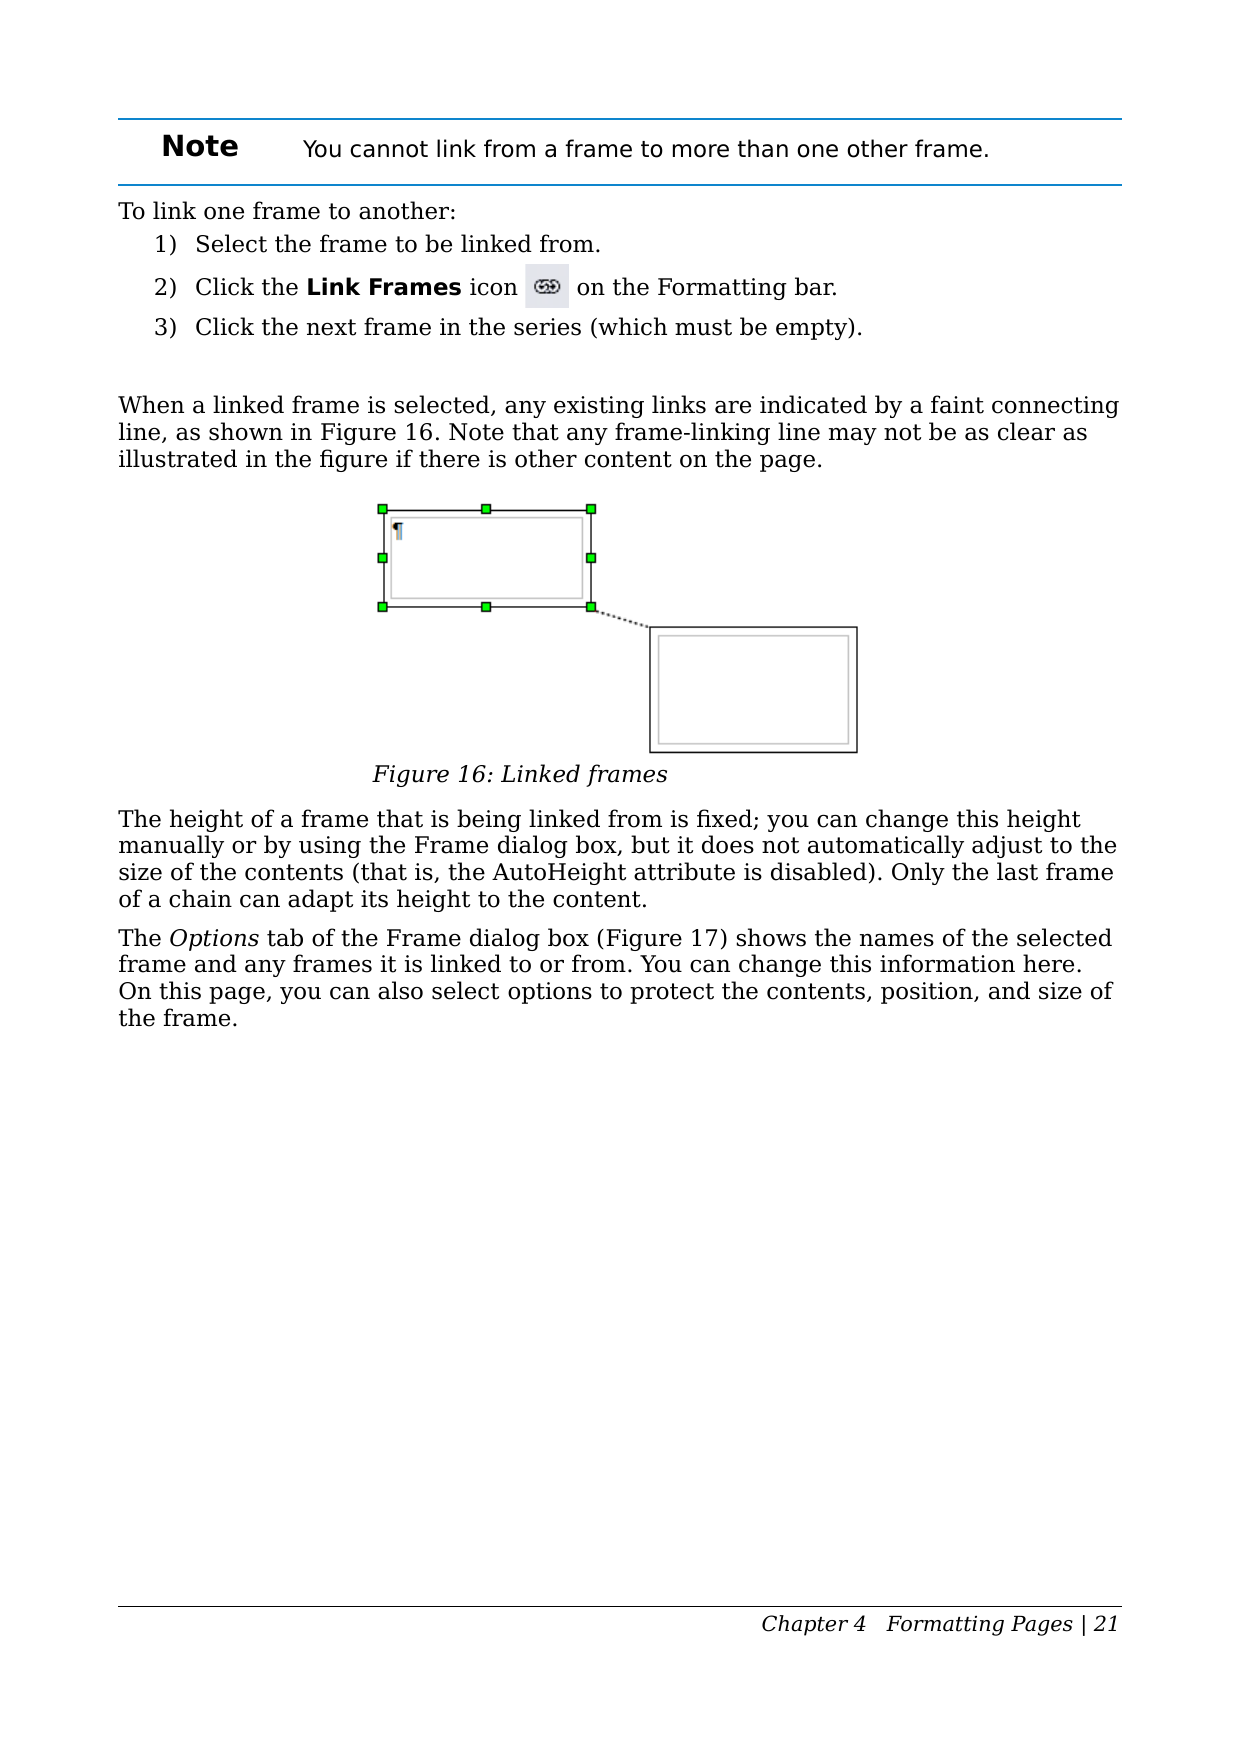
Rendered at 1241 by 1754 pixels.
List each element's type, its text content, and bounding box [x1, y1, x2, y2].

text The height of a frame that is being linked from is fixed; you can change this height manually or by using the Frame dialog box, but it does not automatically adjust to the size of the contents (that is, the AutoHeight attribute is disabled). Only the last frame of a chain can adapt its height to the content. [118, 806, 1122, 912]
text When a linked frame is selected, any existing links are indicated by a faint connecting line, as shown in Figure 16. Note that any frame-linking line may not be as clear as illustrated in the figure if there is other content on the page. [118, 392, 1122, 472]
table_header Note [118, 120, 281, 184]
list on the Formatting bar. [569, 264, 1122, 308]
picture [525, 264, 569, 308]
list Select the frame to be linked from. [177, 231, 1122, 258]
picture [372, 497, 868, 762]
text The Options tab of the Frame dialog box (Figure 17) shows the names of the selected frame and any frames it is linked to or from. You can change this information here. On this page, you can also select options to protect the contents, position, and size of the frame. [118, 925, 1122, 1032]
list To link one frame to another: [118, 198, 1122, 225]
list Click the Link Frames icon [177, 264, 525, 308]
text Figure 16: Linked frames [373, 762, 868, 788]
table_header You cannot link from a frame to more than one other frame. [281, 120, 1122, 184]
list Click the next frame in the series (which must be empty). [177, 314, 1122, 341]
